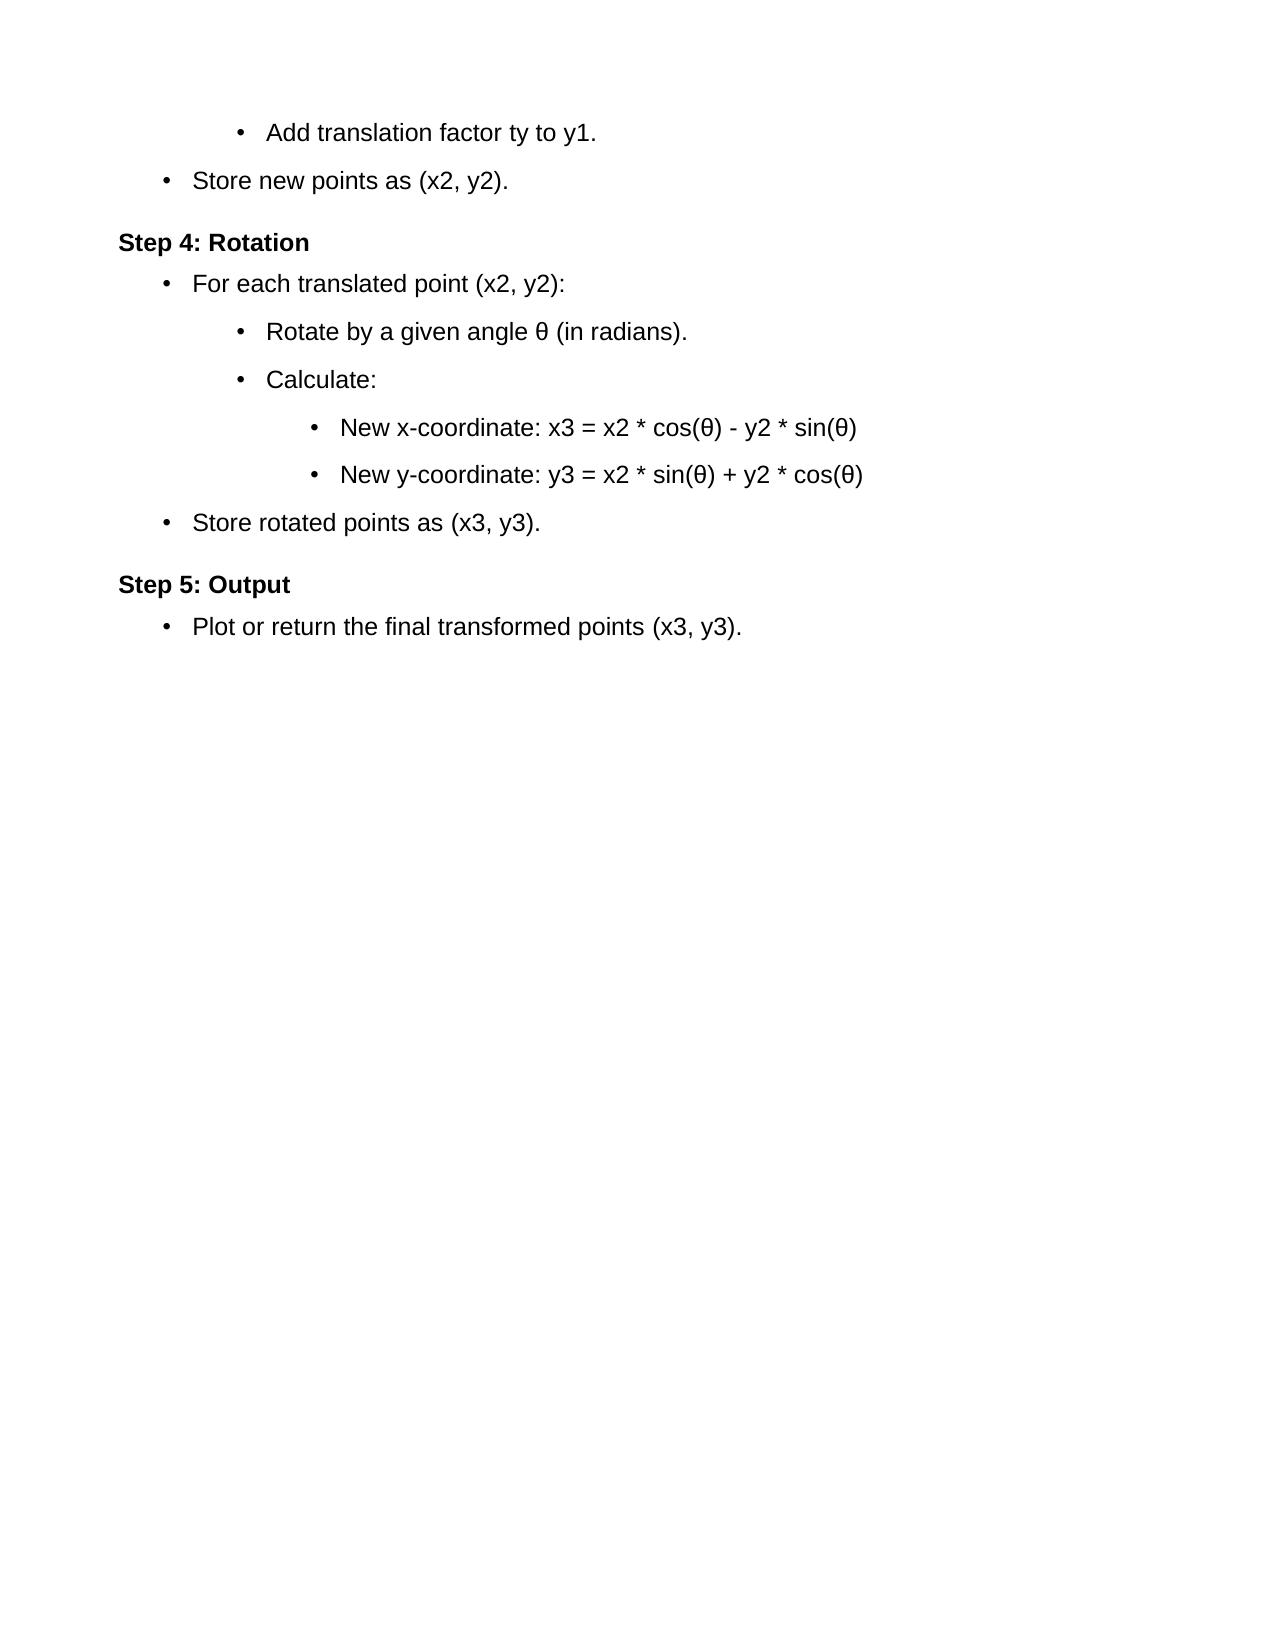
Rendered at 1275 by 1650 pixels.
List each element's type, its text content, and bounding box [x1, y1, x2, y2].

subtitle Step 5: Output [118, 570, 1157, 599]
subtitle Step 4: Rotation [118, 228, 1157, 257]
list For each translated point (x2, y2): [162, 269, 1157, 298]
list New y-coordinate: y3 = x2 * sin(θ) + y2 * cos(θ) [310, 460, 1157, 489]
list New x-coordinate: x3 = x2 * cos(θ) - y2 * sin(θ) [310, 412, 1157, 441]
list Calculate: [236, 365, 1157, 394]
list Store rotated points as (x3, y3). [162, 508, 1157, 537]
list Add translation factor ty to y1. [236, 118, 1157, 147]
list Rotate by a given angle θ (in radians). [236, 317, 1157, 346]
list Store new points as (x2, y2). [162, 166, 1157, 195]
list Plot or return the final transformed points (x3, y3). [162, 611, 1157, 640]
